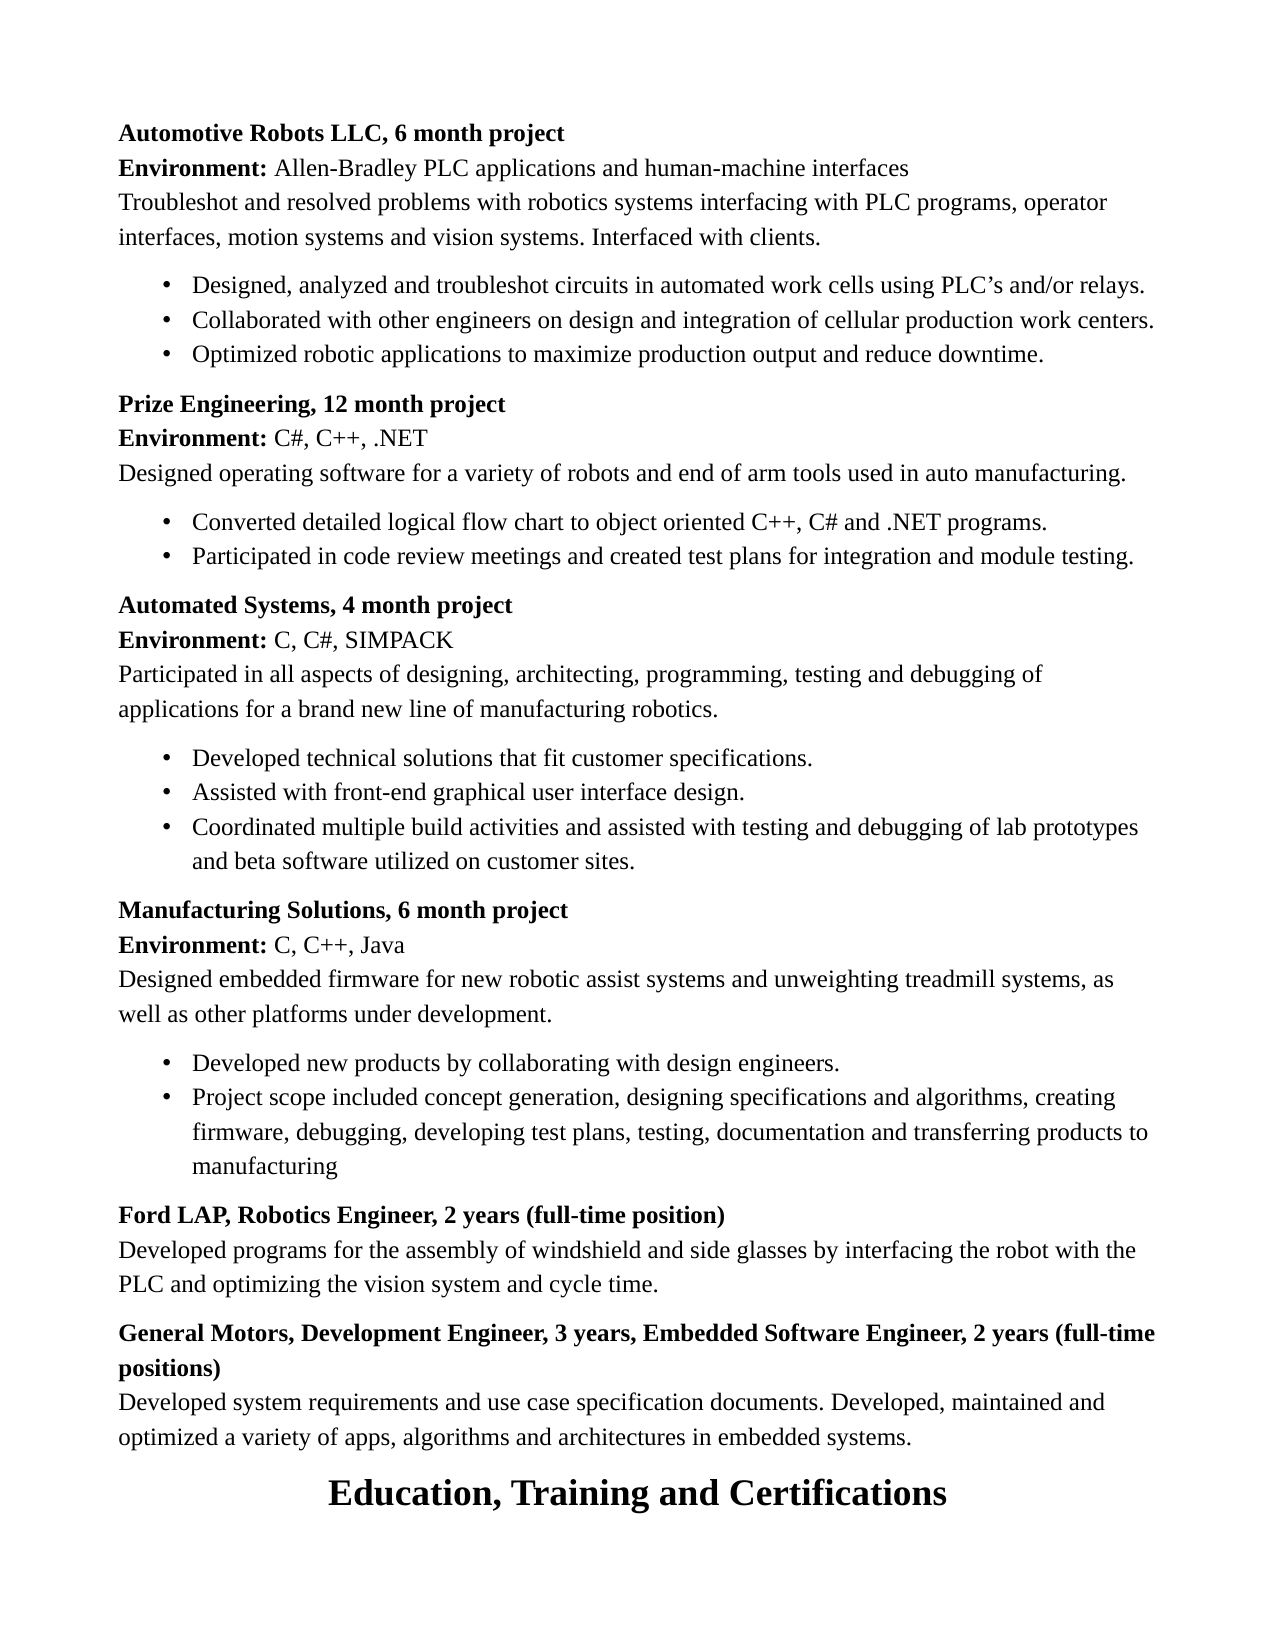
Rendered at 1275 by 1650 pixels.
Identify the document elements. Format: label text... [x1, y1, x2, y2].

text Education, Training and Certifications [118, 1471, 1157, 1514]
text Automotive Robots LLC, 6 month project Environment: Allen-Bradley PLC applications and human-machine interfaces Troubleshot and resolved problems with robotics systems interfacing with PLC programs, operator interfaces, motion systems and vision systems. Interfaced with clients. [118, 118, 1157, 250]
list Developed new products by collaborating with design engineers. [162, 1048, 1157, 1076]
list Optimized robotic applications to maximize production output and reduce downtime. [162, 339, 1157, 368]
text Automated Systems, 4 month project Environment: C, C#, SIMPACK Participated in all aspects of designing, architecting, programming, testing and debugging of applications for a brand new line of manufacturing robotics. [118, 590, 1157, 722]
list Designed, analyzed and troubleshot circuits in automated work cells using PLC’s and/or relays. [162, 271, 1157, 299]
list Project scope included concept generation, designing specifications and algorithms, creating firmware, debugging, developing test plans, testing, documentation and transferring products to manufacturing [162, 1082, 1157, 1180]
list Collaborated with other engineers on design and integration of cellular production work centers. [162, 305, 1157, 334]
list Participated in code review meetings and created test plans for integration and module testing. [162, 541, 1157, 570]
list Coordinated multiple build activities and assisted with testing and debugging of lab prototypes and beta software utilized on customer sites. [162, 812, 1157, 875]
text Prize Engineering, 12 month project Environment: C#, C++, .NET Designed operating software for a variety of robots and end of arm tools used in auto manufacturing. [118, 389, 1157, 486]
list Developed technical solutions that fit customer specifications. [162, 743, 1157, 771]
list Converted detailed logical flow chart to object oriented C++, C# and .NET programs. [162, 507, 1157, 535]
text General Motors, Development Engineer, 3 years, Embedded Software Engineer, 2 years (full-time positions) Developed system requirements and use case specification documents. Developed, maintained and optimized a variety of apps, algorithms and architectures in embedded systems. [118, 1318, 1157, 1450]
text Manufacturing Solutions, 6 month project Environment: C, C++, Java Designed embedded firmware for new robotic assist systems and unweighting treadmill systems, as well as other platforms under development. [118, 895, 1157, 1027]
text Ford LAP, Robotics Engineer, 2 years (full-time position) Developed programs for the assembly of windshield and side glasses by interfacing the robot with the PLC and optimizing the vision system and cycle time. [118, 1200, 1157, 1298]
list Assisted with front-end graphical user interface design. [162, 777, 1157, 806]
